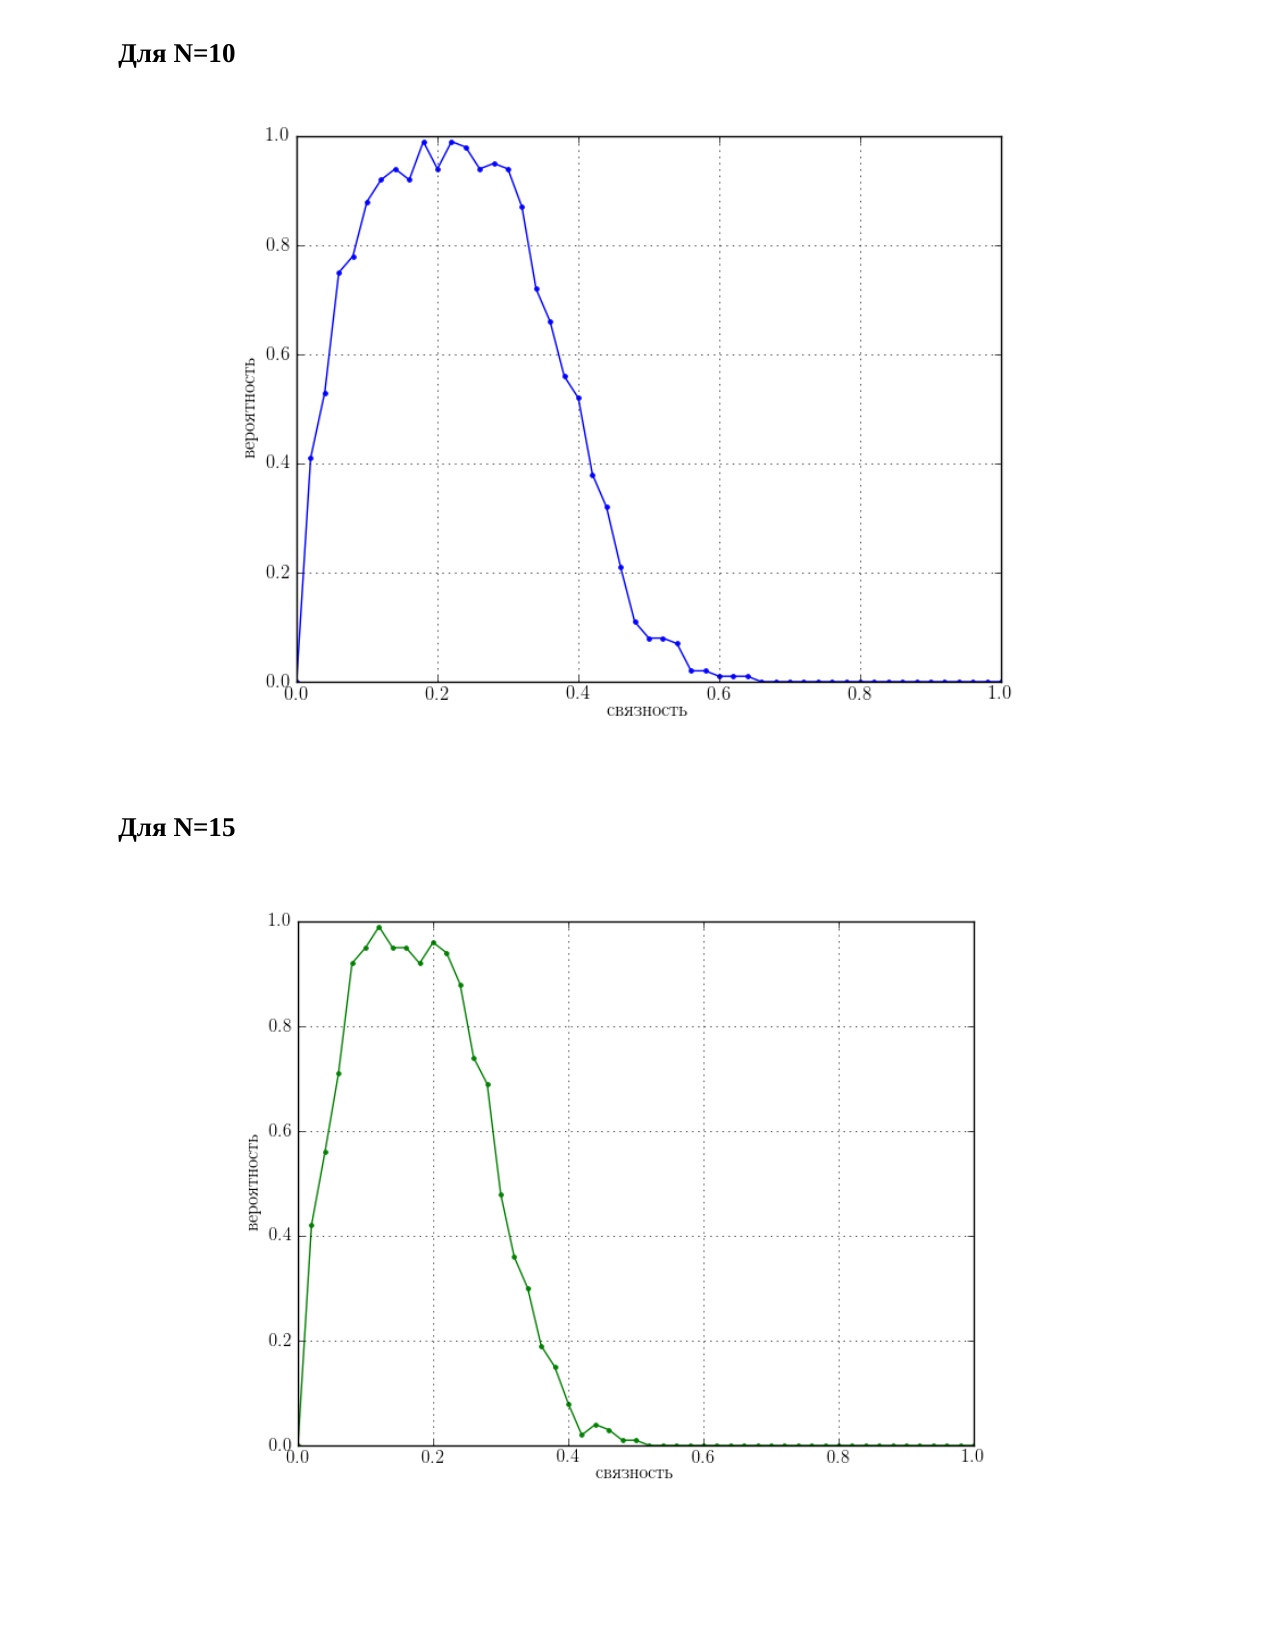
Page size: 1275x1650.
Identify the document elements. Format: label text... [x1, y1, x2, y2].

text Для N=10 [118, 37, 1157, 69]
picture [189, 857, 1061, 1511]
picture [183, 68, 1092, 750]
text Для N=15 [118, 812, 1157, 843]
